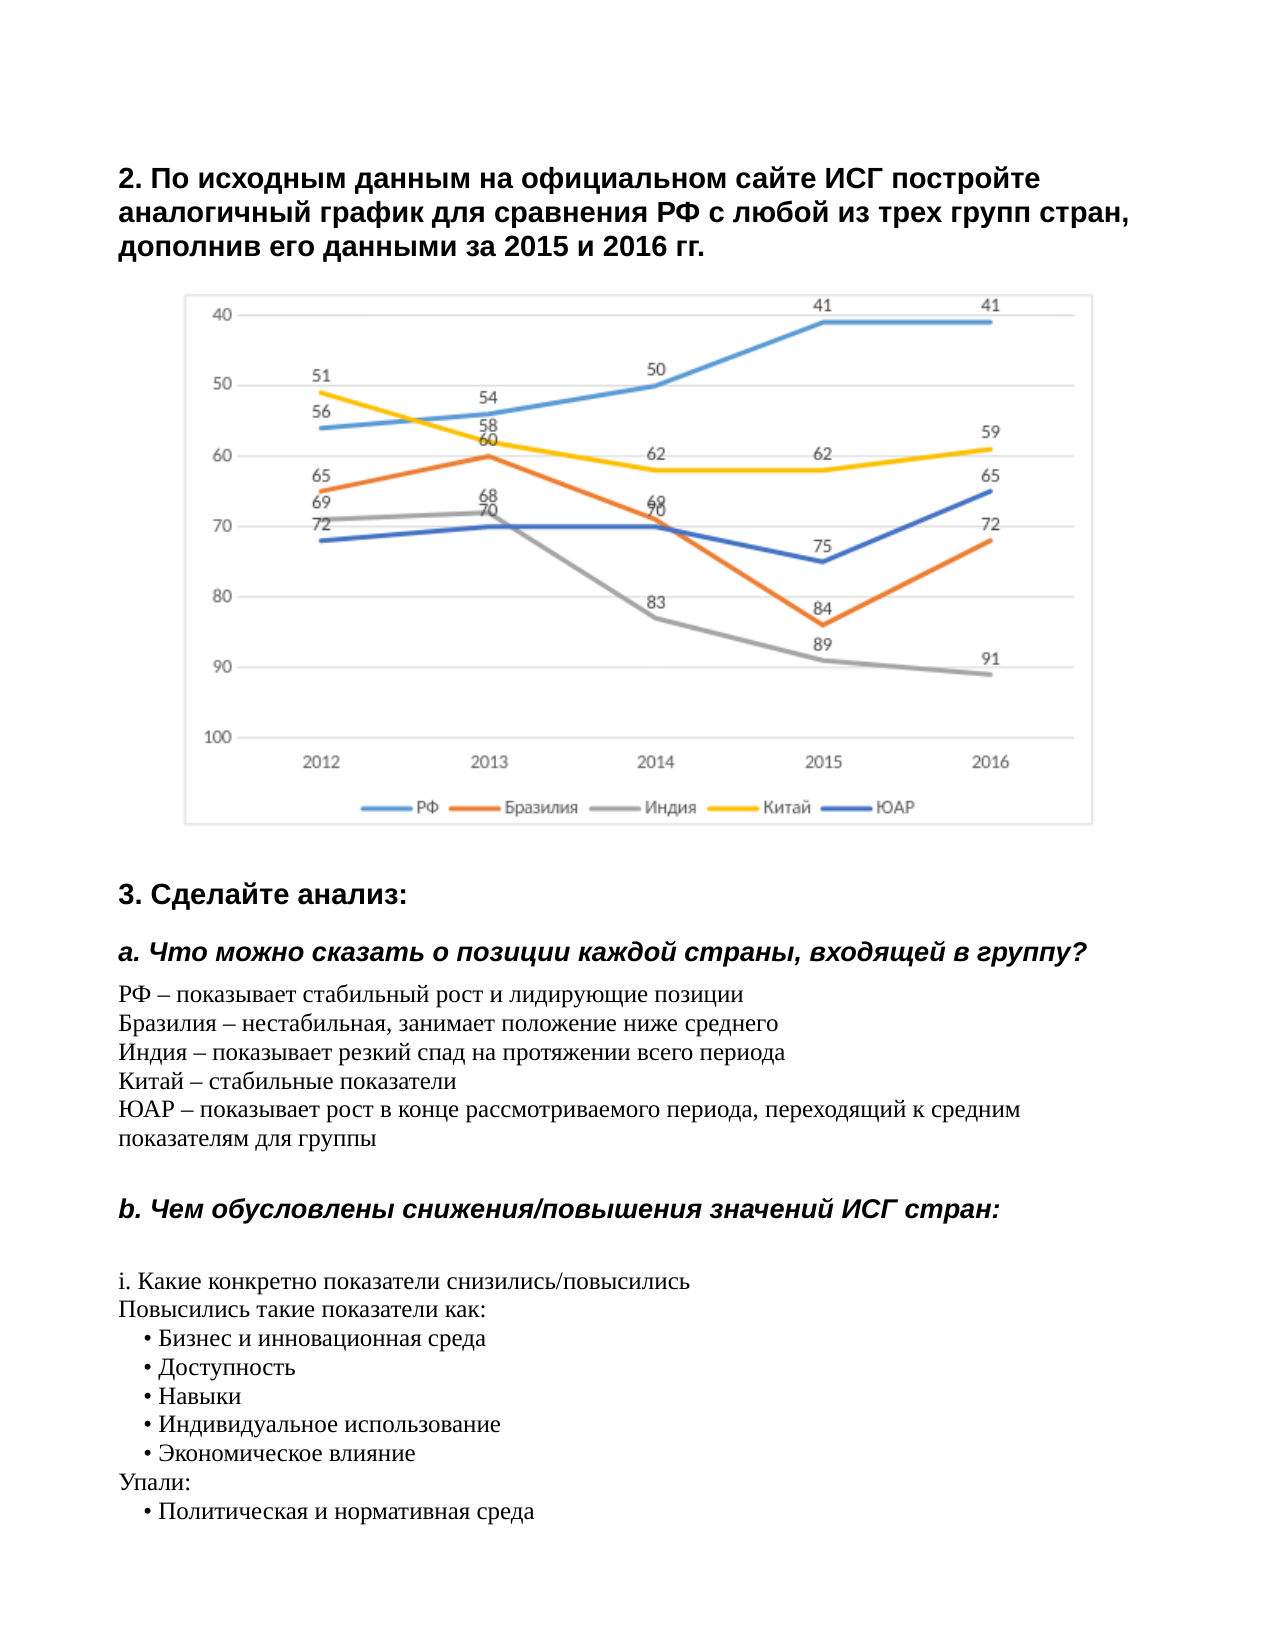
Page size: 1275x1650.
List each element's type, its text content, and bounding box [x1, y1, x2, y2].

text i. Какие конкретно показатели снизились/повысились [118, 1266, 1157, 1294]
text Упали: [118, 1467, 1157, 1496]
text • Политическая и нормативная среда [118, 1496, 1157, 1524]
subtitle 3. Сделайте анализ: [118, 877, 1157, 911]
text Бразилия – нестабильная, занимает положение ниже среднего [118, 1008, 1157, 1037]
text • Бизнес и инновационная среда [118, 1323, 1157, 1352]
text • Индивидуальное использование [118, 1409, 1157, 1438]
text Индия – показывает резкий спад на протяжении всего периода [118, 1037, 1157, 1066]
text Повысились такие показатели как: [118, 1294, 1157, 1323]
subtitle b. Чем обусловлены снижения/повышения значений ИСГ стран: [118, 1193, 1157, 1224]
text • Навыки [118, 1381, 1157, 1409]
text Китай – стабильные показатели [118, 1066, 1157, 1094]
subtitle 2. По исходным данным на официальном сайте ИСГ постройте аналогичный график для сравнения РФ с любой из трех групп стран, дополнив его данными за 2015 и 2016 гг. [118, 161, 1157, 262]
subtitle a. Что можно сказать о позиции каждой страны, входящей в группу? [118, 936, 1157, 967]
text • Экономическое влияние [118, 1438, 1157, 1467]
text ЮАР – показывает рост в конце рассмотриваемого периода, переходящий к средним показателям для группы [118, 1094, 1157, 1152]
picture [160, 274, 1115, 834]
text • Доступность [118, 1352, 1157, 1381]
text РФ – показывает стабильный рост и лидирующие позиции [118, 979, 1157, 1008]
